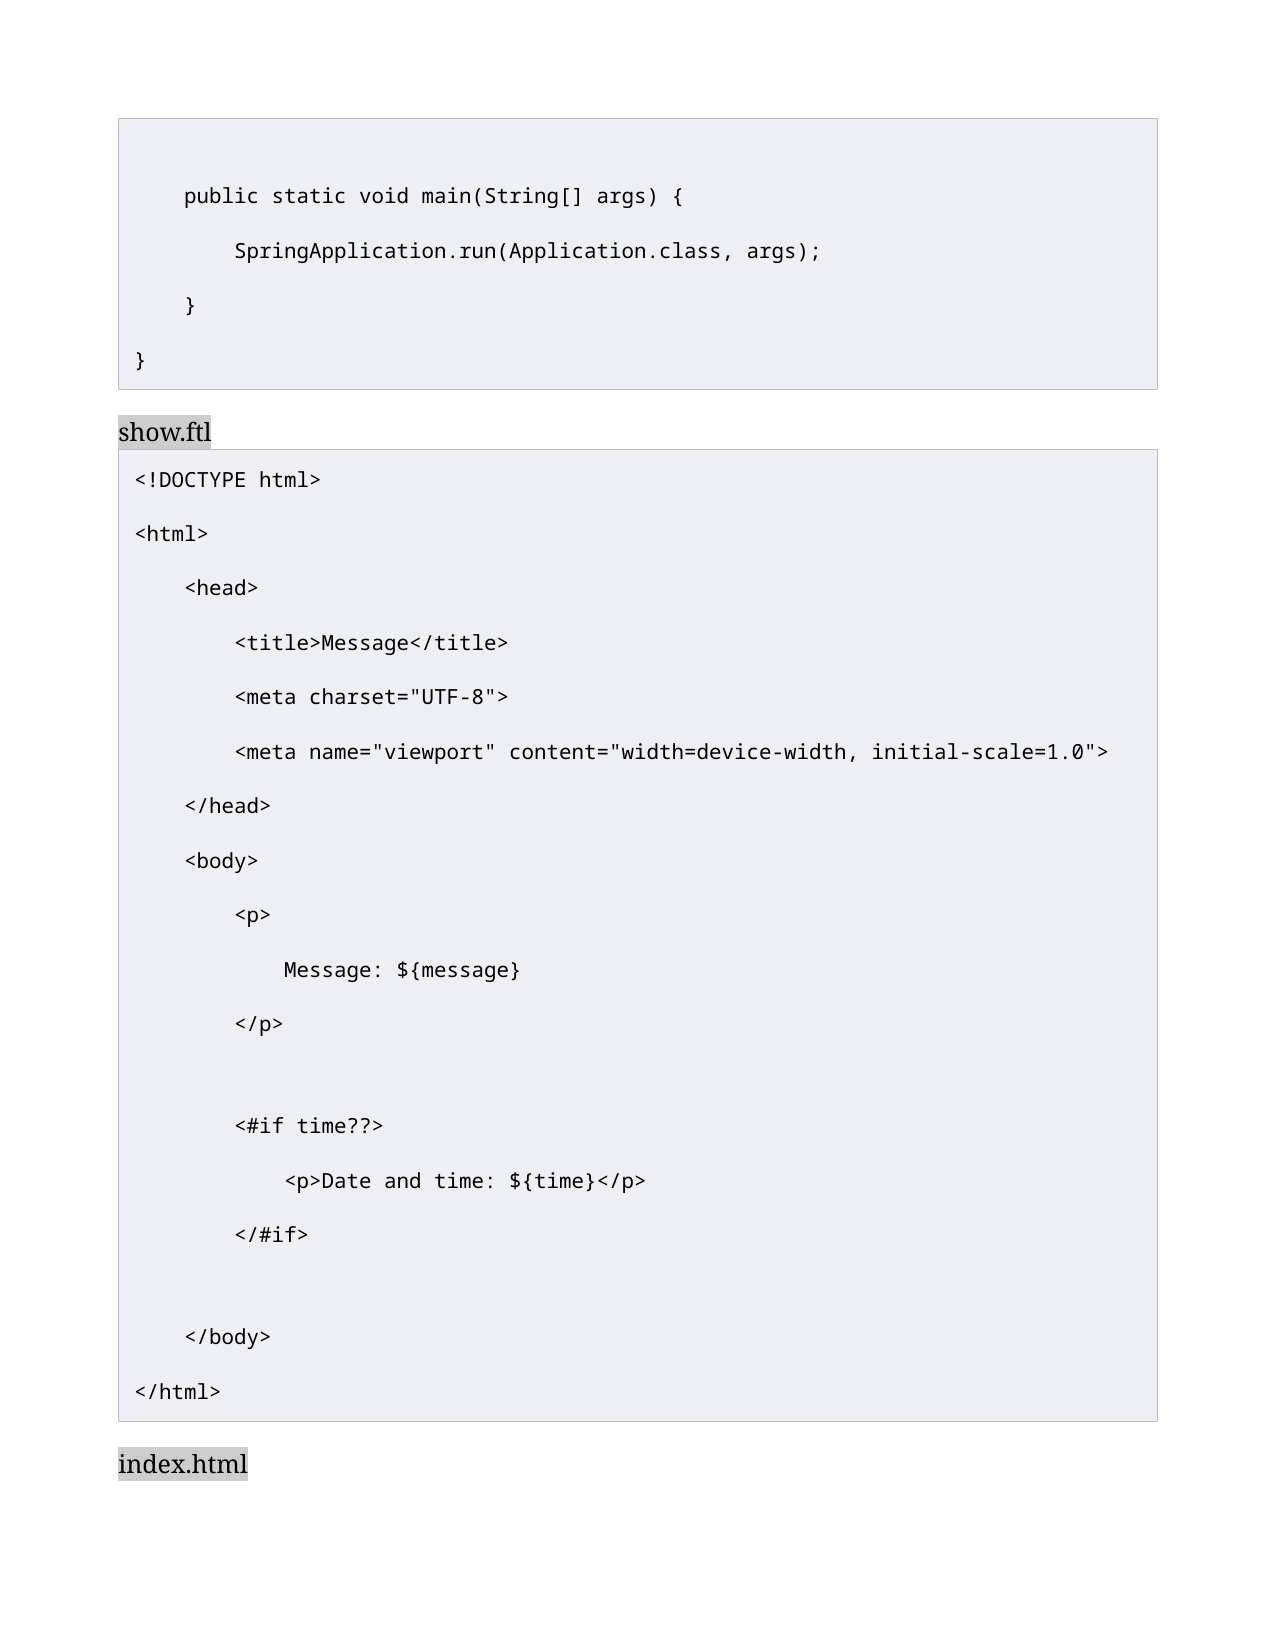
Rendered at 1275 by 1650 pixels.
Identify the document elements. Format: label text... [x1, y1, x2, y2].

text </head> [119, 776, 1157, 820]
text <!DOCTYPE html> [119, 450, 1157, 493]
text <p> [119, 885, 1157, 929]
text <meta charset="UTF-8"> [119, 667, 1157, 711]
text </body> [119, 1307, 1157, 1351]
text <title>Message</title> [119, 612, 1157, 657]
text show.ftl [118, 415, 1157, 449]
text </p> [119, 994, 1157, 1038]
text <#if time??> [119, 1096, 1157, 1140]
text Message: ${message} [119, 939, 1157, 983]
text <p>Date and time: ${time}</p> [119, 1150, 1157, 1194]
text public static void main(String[] args) { [119, 166, 1157, 210]
text <head> [119, 558, 1157, 602]
text } [119, 275, 1157, 319]
text <body> [119, 830, 1157, 874]
text index.html [118, 1447, 1157, 1481]
text <html> [119, 503, 1157, 548]
text } [119, 329, 1157, 389]
text <meta name="viewport" content="width=device-width, initial-scale=1.0"> [119, 721, 1157, 766]
text SpringApplication.run(Application.class, args); [119, 220, 1157, 264]
text </html> [119, 1361, 1157, 1421]
text </#if> [119, 1205, 1157, 1249]
